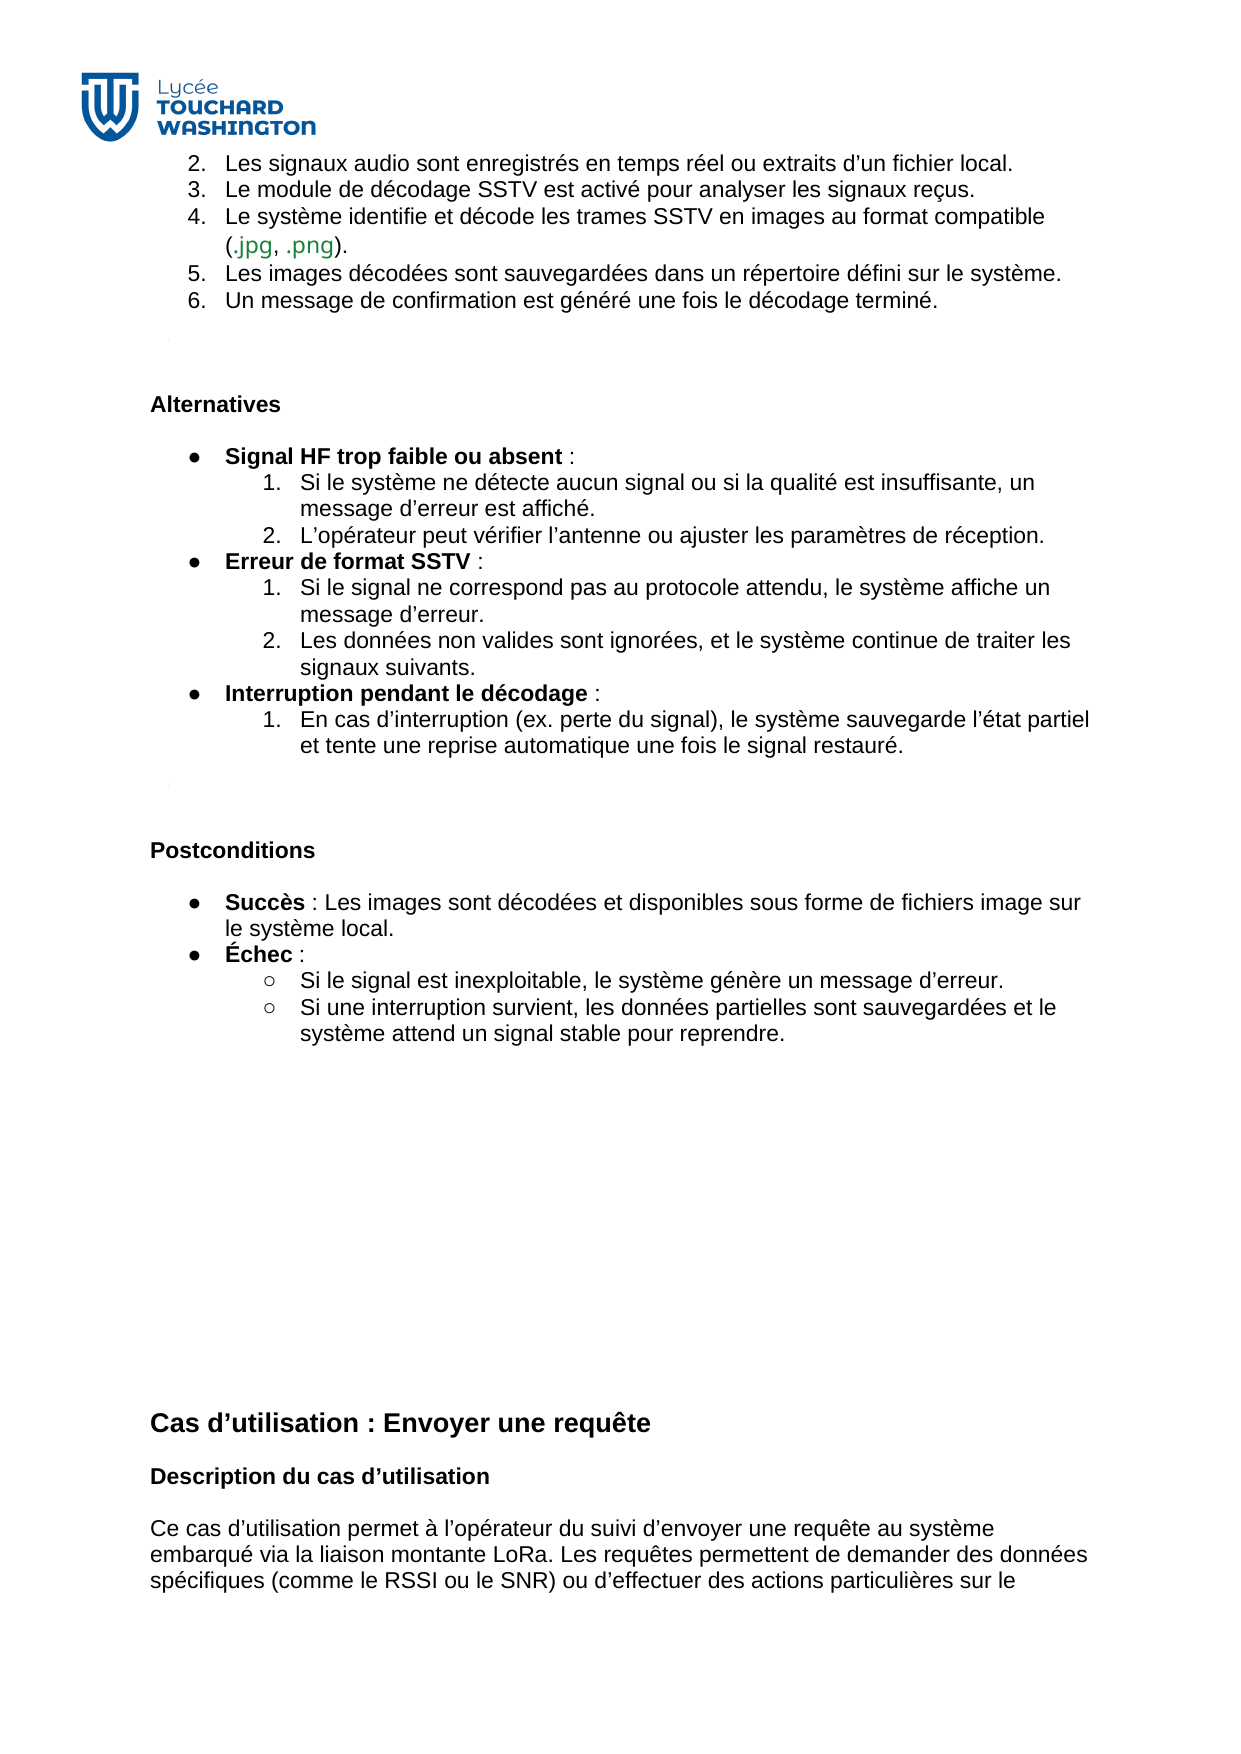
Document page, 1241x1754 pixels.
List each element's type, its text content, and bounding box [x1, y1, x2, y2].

list Signal HF trop faible ou absent : [187, 443, 1090, 469]
subtitle Postconditions [150, 837, 1090, 863]
list Si une interruption survient, les données partielles sont sauvegardées et le système attend un signal stable pour reprendre. [262, 994, 1090, 1047]
list Si le système ne détecte aucun signal ou si la qualité est insuffisante, un message d’erreur est affiché. [262, 469, 1090, 522]
picture [25, 18, 372, 196]
list Un message de confirmation est généré une fois le décodage terminé. [187, 287, 1090, 313]
subtitle Alternatives [150, 391, 1090, 418]
list Si le signal ne correspond pas au protocole attendu, le système affiche un message d’erreur. [262, 574, 1090, 627]
list Succès : Les images sont décodées et disponibles sous forme de fichiers image sur le système local. [187, 888, 1090, 941]
subtitle Cas d’utilisation : Envoyer une requête [150, 1407, 1090, 1438]
list Si le signal est inexploitable, le système génère un message d’erreur. [262, 967, 1090, 994]
list Le module de décodage SSTV est activé pour analyser les signaux reçus. [187, 176, 1090, 203]
list Échec : [187, 941, 1090, 967]
text Ce cas d’utilisation permet à l’opérateur du suivi d’envoyer une requête au système embarqué via la liaison montante LoRa. Les requêtes permettent de demander des données spécifiques (comme le RSSI ou le SNR) ou d’effectuer des actions particulières sur le [150, 1514, 1090, 1593]
list L’opérateur peut vérifier l’antenne ou ajuster les paramètres de réception. [262, 522, 1090, 548]
list Les données non valides sont ignorées, et le système continue de traiter les signaux suivants. [262, 627, 1090, 680]
list Le système identifie et décode les trames SSTV en images au format compatible (.jpg, .png). [187, 203, 1090, 260]
list Interruption pendant le décodage : [187, 680, 1090, 706]
list Les signaux audio sont enregistrés en temps réel ou extraits d’un fichier local. [187, 150, 1090, 176]
list Erreur de format SSTV : [187, 548, 1090, 574]
subtitle Description du cas d’utilisation [150, 1463, 1090, 1489]
list En cas d’interruption (ex. perte du signal), le système sauvegarde l’état partiel et tente une reprise automatique une fois le signal restauré. [262, 706, 1090, 759]
list Les images décodées sont sauvegardées dans un répertoire défini sur le système. [187, 260, 1090, 287]
